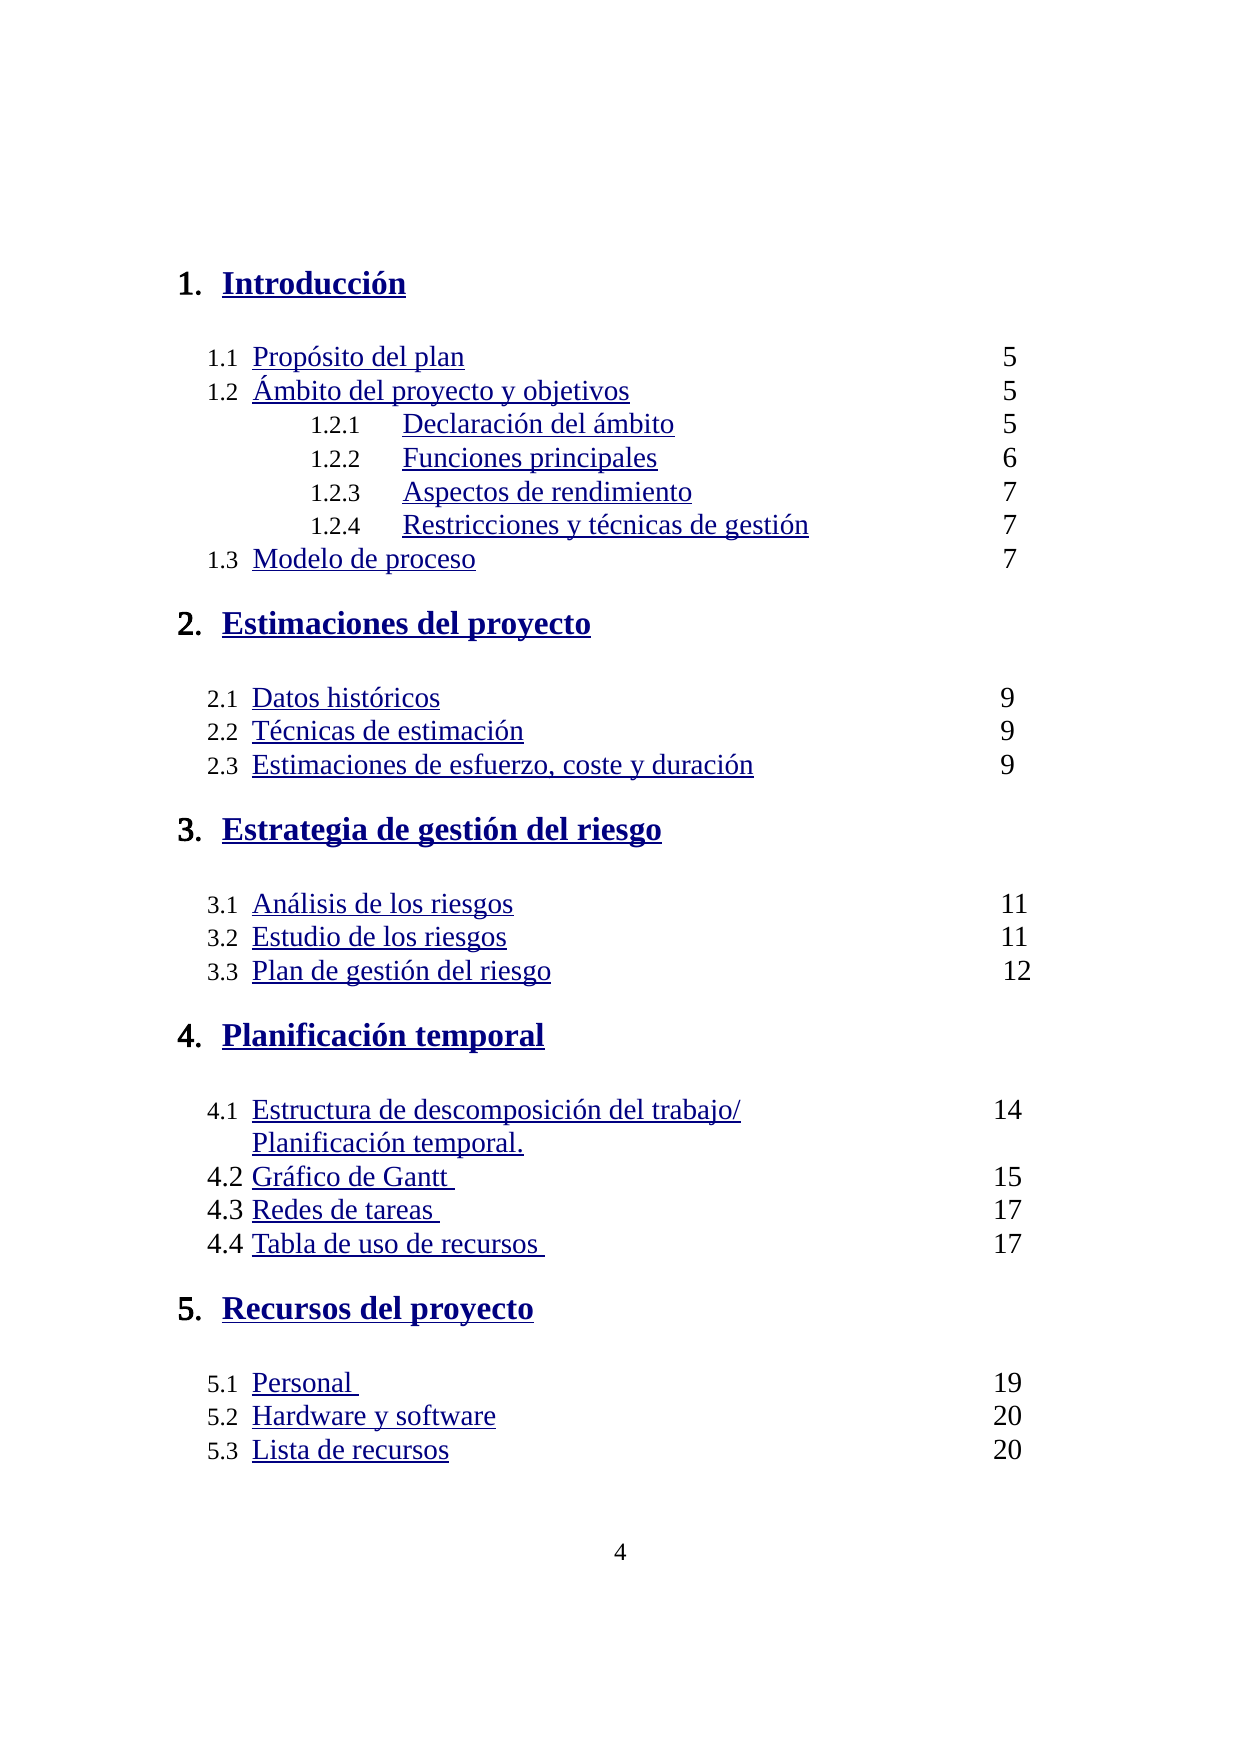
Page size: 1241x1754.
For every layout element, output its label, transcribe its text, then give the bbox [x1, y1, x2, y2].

list Introducción [177, 263, 1063, 339]
list Estructura de descomposición del trabajo/ 14 Planificación temporal. [207, 1092, 1063, 1159]
list Lista de recursos 20 [207, 1432, 1063, 1466]
list Estimaciones del proyecto [177, 603, 1063, 680]
list Hardware y software 20 [207, 1398, 1063, 1432]
list Plan de gestión del riesgo 12 [207, 953, 1063, 986]
list Análisis de los riesgos 11 [207, 886, 1063, 919]
list Ámbito del proyecto y objetivos 5 [207, 373, 1063, 407]
list Personal 19 [207, 1365, 1063, 1398]
list Estimaciones de esfuerzo, coste y duración 9 [207, 747, 1063, 780]
list Planificación temporal [177, 1015, 1063, 1092]
list Gráfico de Gantt 15 [207, 1159, 1063, 1192]
list Técnicas de estimación 9 [207, 713, 1063, 747]
list Modelo de proceso 7 [207, 541, 1091, 574]
list Redes de tareas 17 [207, 1192, 1063, 1226]
subtitle Restricciones y técnicas de gestión 7 [310, 507, 1063, 541]
list Datos históricos 9 [207, 680, 1063, 713]
subtitle Declaración del ámbito 5 [310, 407, 1063, 440]
list Recursos del proyecto [177, 1288, 1063, 1365]
list Propósito del plan 5 [207, 339, 1063, 373]
list Estrategia de gestión del riesgo [177, 809, 1063, 886]
list Estudio de los riesgos 11 [207, 919, 1063, 953]
subtitle Funciones principales 6 [310, 440, 1063, 474]
list Tabla de uso de recursos 17 [207, 1226, 1063, 1259]
subtitle Aspectos de rendimiento 7 [310, 474, 1063, 507]
